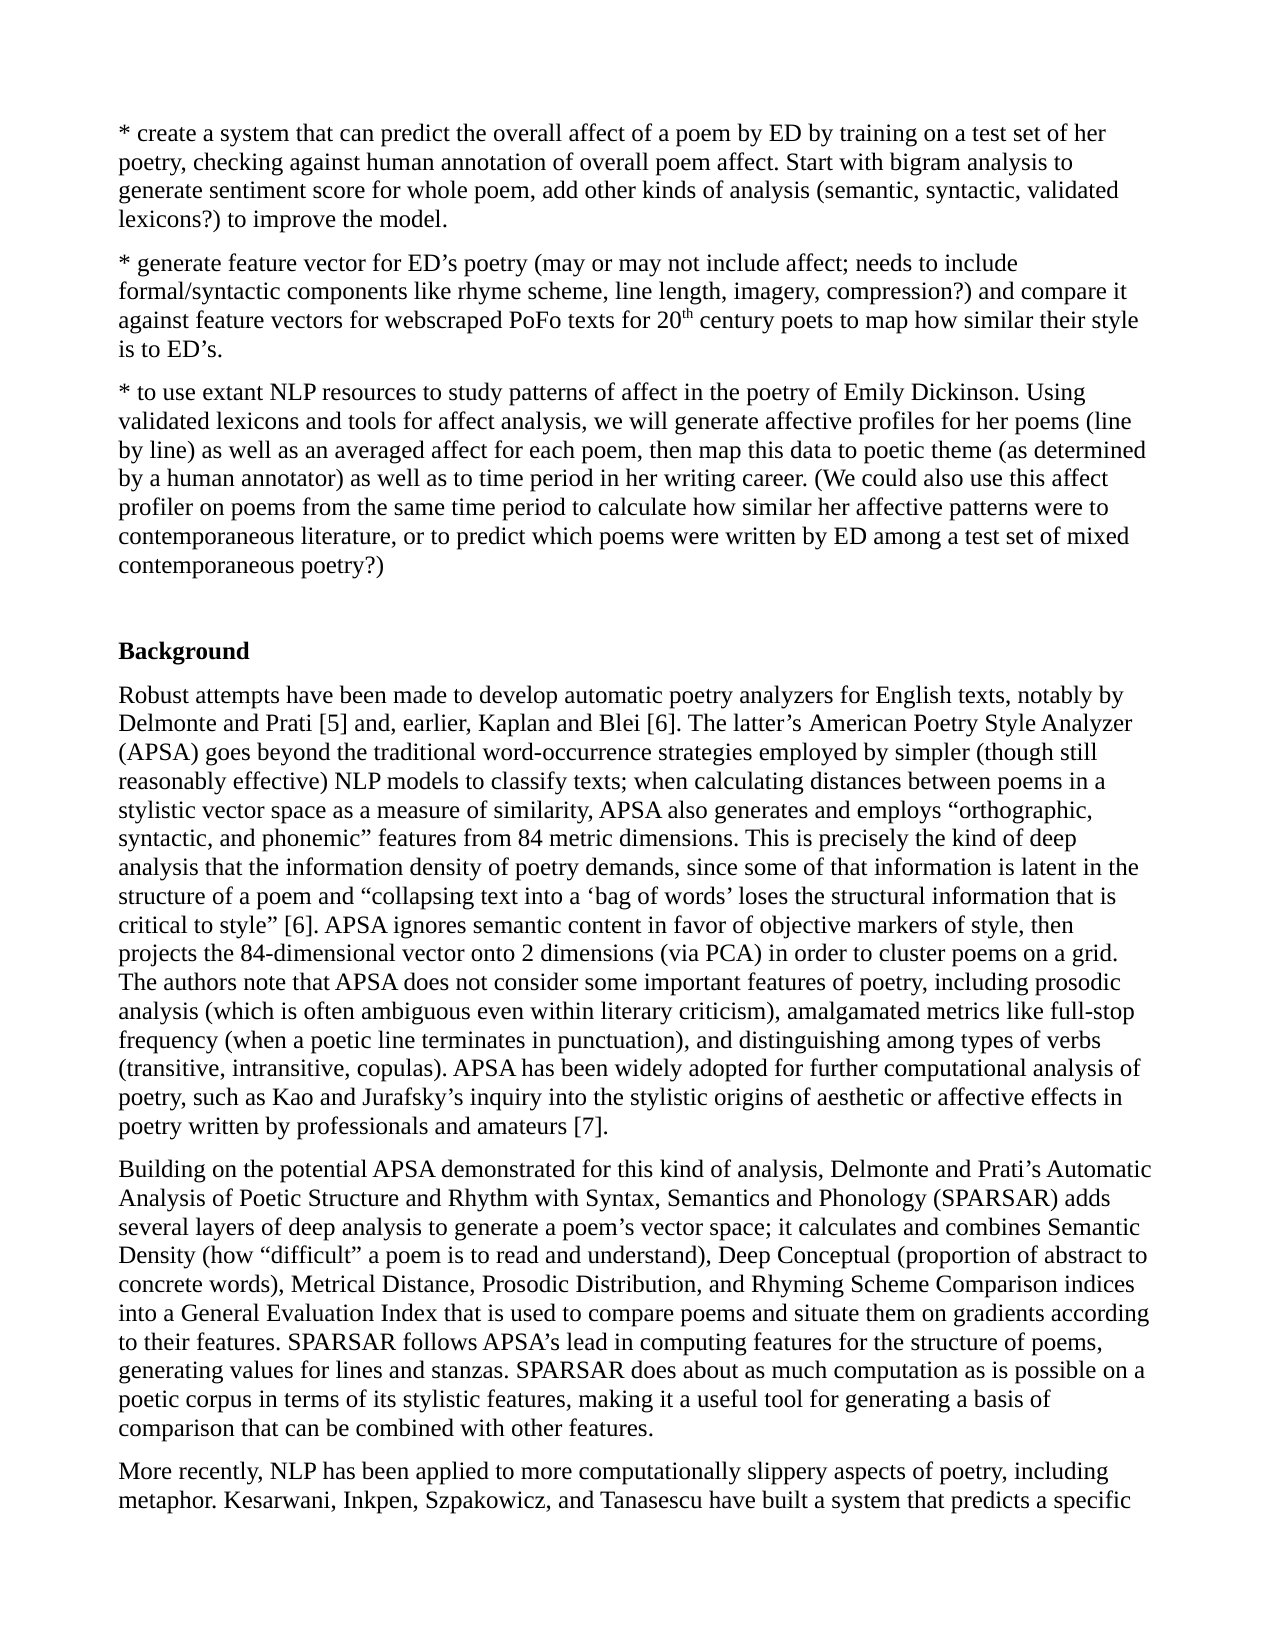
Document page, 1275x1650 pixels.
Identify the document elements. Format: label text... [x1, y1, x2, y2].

text * to use extant NLP resources to study patterns of affect in the poetry of Emily Dickinson. Using validated lexicons and tools for affect analysis, we will generate affective profiles for her poems (line by line) as well as an averaged affect for each poem, then map this data to poetic theme (as determined by a human annotator) as well as to time period in her writing career. (We could also use this affect profiler on poems from the same time period to calculate how similar her affective patterns were to contemporaneous literature, or to predict which poems were written by ED among a test set of mixed contemporaneous poetry?) [118, 377, 1157, 578]
text * generate feature vector for ED’s poetry (may or may not include affect; needs to include formal/syntactic components like rhyme scheme, line length, imagery, compression?) and compare it against feature vectors for webscraped PoFo texts for 20th century poets to map how similar their style is to ED’s. [118, 248, 1157, 363]
text Building on the potential APSA demonstrated for this kind of analysis, Delmonte and Prati’s Automatic Analysis of Poetic Structure and Rhythm with Syntax, Semantics and Phonology (SPARSAR) adds several layers of deep analysis to generate a poem’s vector space; it calculates and combines Semantic Density (how “difficult” a poem is to read and understand), Deep Conceptual (proportion of abstract to concrete words), Metrical Distance, Prosodic Distribution, and Rhyming Scheme Comparison indices into a General Evaluation Index that is used to compare poems and situate them on gradients according to their features. SPARSAR follows APSA’s lead in computing features for the structure of poems, generating values for lines and stanzas. SPARSAR does about as much computation as is possible on a poetic corpus in terms of its stylistic features, making it a useful tool for generating a basis of comparison that can be combined with other features. [118, 1154, 1157, 1442]
text Robust attempts have been made to develop automatic poetry analyzers for English texts, notably by Delmonte and Prati [5] and, earlier, Kaplan and Blei [6]. The latter’s American Poetry Style Analyzer (APSA) goes beyond the traditional word-occurrence strategies employed by simpler (though still reasonably effective) NLP models to classify texts; when calculating distances between poems in a stylistic vector space as a measure of similarity, APSA also generates and employs “orthographic, syntactic, and phonemic” features from 84 metric dimensions. This is precisely the kind of deep analysis that the information density of poetry demands, since some of that information is latent in the structure of a poem and “collapsing text into a ‘bag of words’ loses the structural information that is critical to style” [6]. APSA ignores semantic content in favor of objective markers of style, then projects the 84-dimensional vector onto 2 dimensions (via PCA) in order to cluster poems on a grid. The authors note that APSA does not consider some important features of poetry, including prosodic analysis (which is often ambiguous even within literary criticism), amalgamated metrics like full-stop frequency (when a poetic line terminates in punctuation), and distinguishing among types of verbs (transitive, intransitive, copulas). APSA has been widely adopted for further computational analysis of poetry, such as Kao and Jurafsky’s inquiry into the stylistic origins of aesthetic or affective effects in poetry written by professionals and amateurs [7]. [118, 680, 1157, 1140]
text More recently, NLP has been applied to more computationally slippery aspects of poetry, including metaphor. Kesarwani, Inkpen, Szpakowicz, and Tanasescu have built a system that predicts a specific [118, 1456, 1157, 1514]
text * create a system that can predict the overall affect of a poem by ED by training on a test set of her poetry, checking against human annotation of overall poem affect. Start with bigram analysis to generate sentiment score for whole poem, add other kinds of analysis (semantic, syntactic, validated lexicons?) to improve the model. [118, 118, 1157, 233]
text Background [118, 636, 1157, 665]
